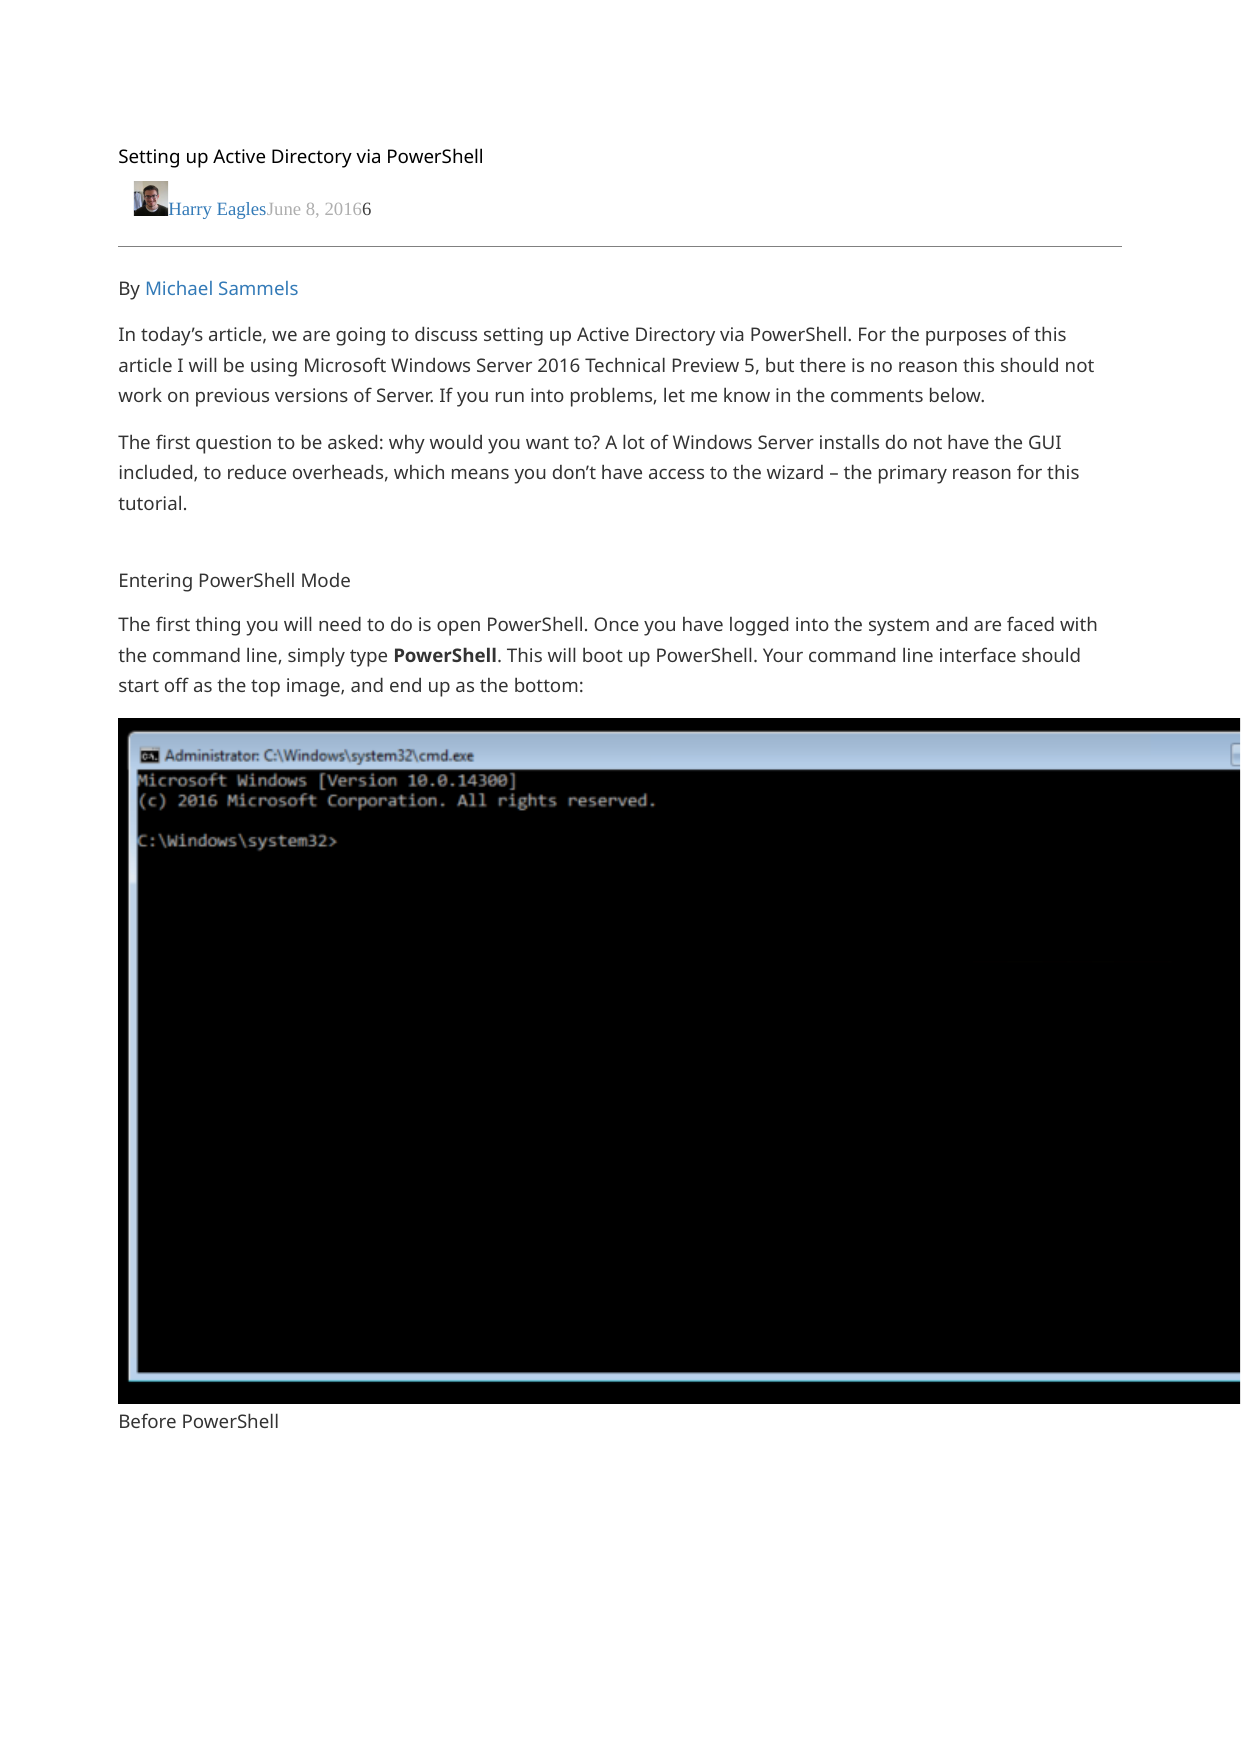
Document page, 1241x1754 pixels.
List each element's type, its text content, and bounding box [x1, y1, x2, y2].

text Harry EaglesJune 8, 20166 [134, 181, 1122, 219]
text In today’s article, we are going to discuss setting up Active Directory via PowerShell. For the purposes of this article I will be using Microsoft Windows Server 2016 Technical Preview 5, but there is no reason this should not work on previous versions of Server. If you run into problems, let me know in the comments below. [118, 321, 1122, 408]
text The first thing you will need to do is open PowerShell. Once you have logged into the system and are faced with the command line, simply type PowerShell. This will boot up PowerShell. Your command line interface should start off as the top image, and end up as the bottom: [118, 611, 1122, 698]
picture [133, 181, 169, 216]
subtitle Setting up Active Directory via PowerShell [118, 143, 1122, 169]
text Before PowerShell [118, 1404, 1122, 1434]
picture [118, 718, 1241, 1404]
text By Michael Sammels [118, 275, 1122, 301]
subtitle Entering PowerShell Mode [118, 568, 1122, 593]
text The first question to be asked: why would you want to? A lot of Windows Server installs do not have the GUI included, to reduce overheads, which means you don’t have access to the wizard – the primary reason for this tutorial. [118, 429, 1122, 516]
